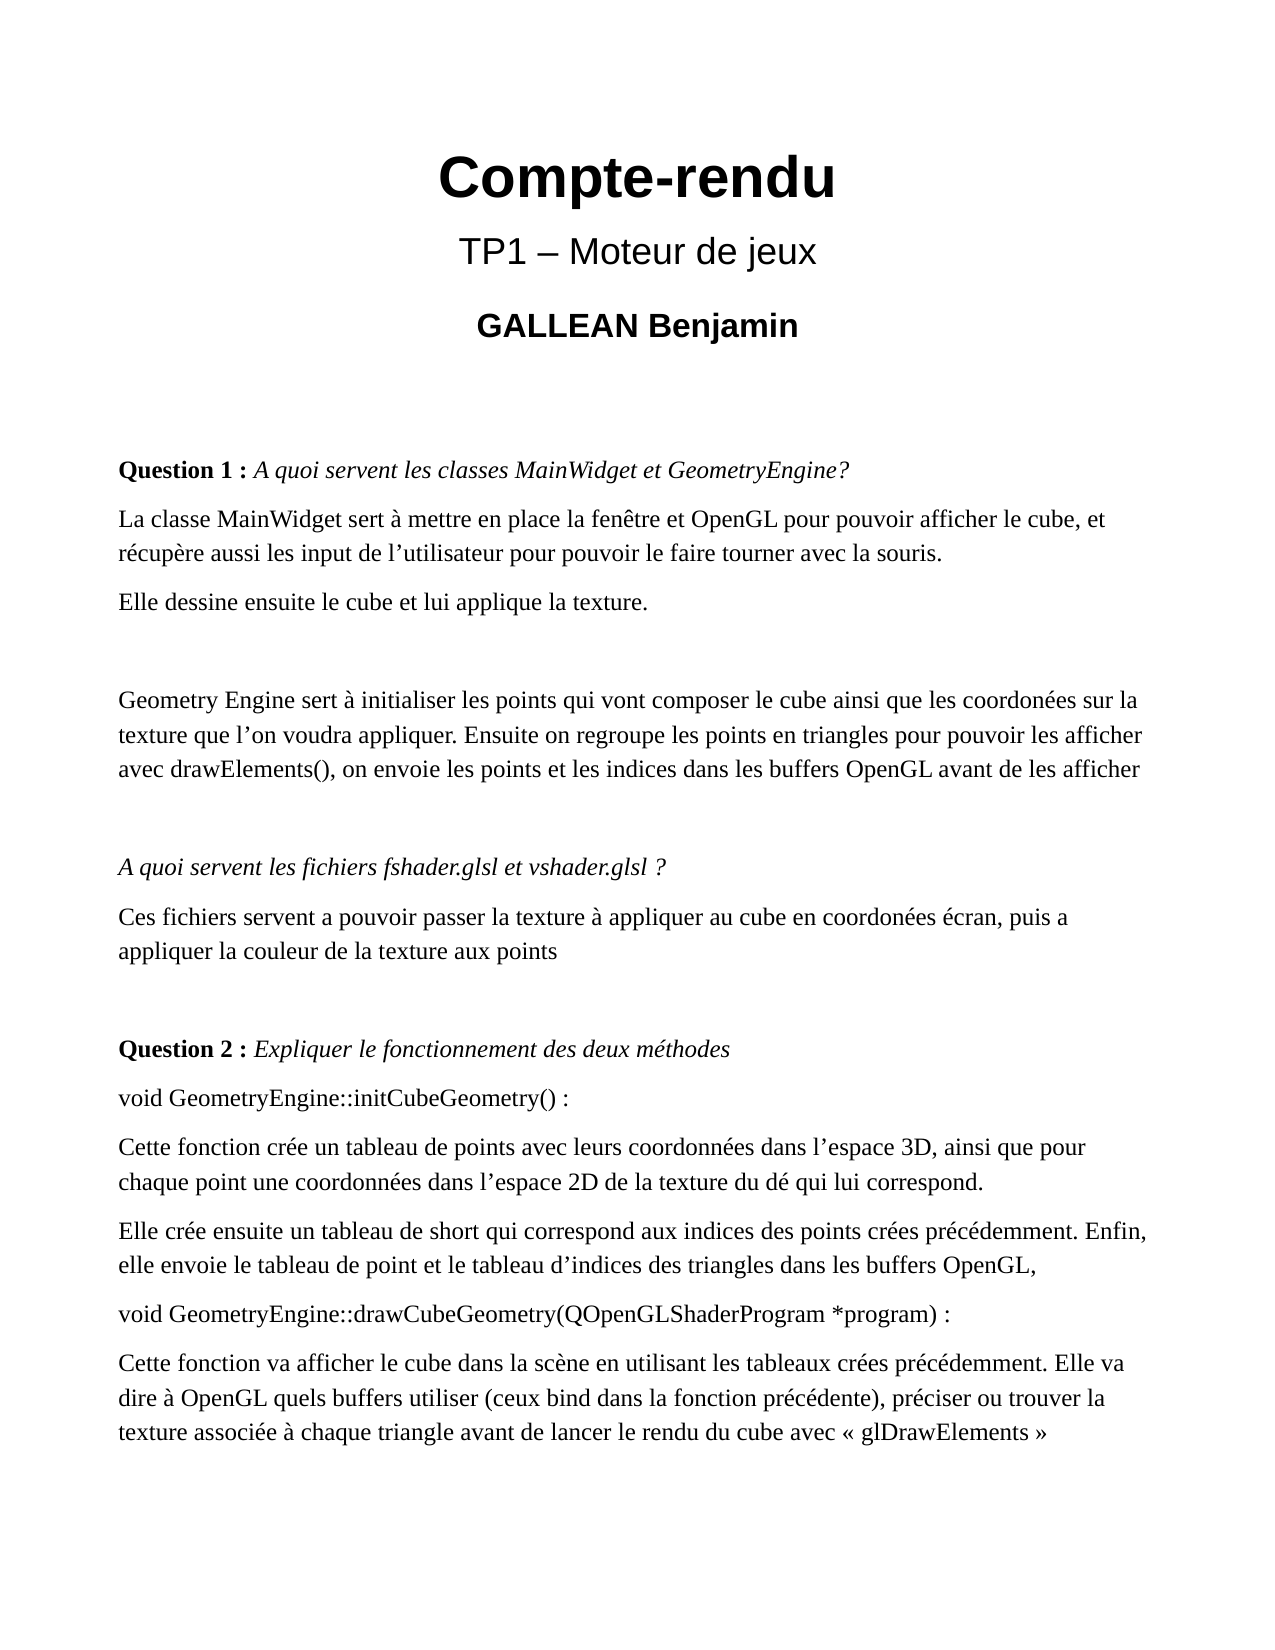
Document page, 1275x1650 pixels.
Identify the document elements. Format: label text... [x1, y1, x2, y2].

text void GeometryEngine::drawCubeGeometry(QOpenGLShaderProgram *program) : [118, 1299, 1157, 1328]
text Question 1 : A quoi servent les classes MainWidget et GeometryEngine? [118, 455, 1157, 483]
text Elle crée ensuite un tableau de short qui correspond aux indices des points crées précédemment. Enfin, elle envoie le tableau de point et le tableau d’indices des triangles dans les buffers OpenGL, [118, 1216, 1157, 1279]
text Ces fichiers servent a pouvoir passer la texture à appliquer au cube en coordonées écran, puis a appliquer la couleur de la texture aux points [118, 902, 1157, 965]
text La classe MainWidget sert à mettre en place la fenêtre et OpenGL pour pouvoir afficher le cube, et récupère aussi les input de l’utilisateur pour pouvoir le faire tourner avec la souris. [118, 504, 1157, 567]
subtitle GALLEAN Benjamin [118, 305, 1157, 344]
text Cette fonction crée un tableau de points avec leurs coordonnées dans l’espace 3D, ainsi que pour chaque point une coordonnées dans l’espace 2D de la texture du dé qui lui correspond. [118, 1132, 1157, 1196]
text Elle dessine ensuite le cube et lui applique la texture. [118, 587, 1157, 616]
subtitle TP1 – Moteur de jeux [118, 229, 1157, 272]
title Compte-rendu [118, 143, 1157, 210]
text A quoi servent les fichiers fshader.glsl et vshader.glsl ? [118, 852, 1157, 881]
text Cette fonction va afficher le cube dans la scène en utilisant les tableaux crées précédemment. Elle va dire à OpenGL quels buffers utiliser (ceux bind dans la fonction précédente), préciser ou trouver la texture associée à chaque triangle avant de lancer le rendu du cube avec « glDrawElements » [118, 1348, 1157, 1446]
text void GeometryEngine::initCubeGeometry() : [118, 1083, 1157, 1112]
text Question 2 : Expliquer le fonctionnement des deux méthodes [118, 1034, 1157, 1063]
text Geometry Engine sert à initialiser les points qui vont composer le cube ainsi que les coordonées sur la texture que l’on voudra appliquer. Ensuite on regroupe les points en triangles pour pouvoir les afficher avec drawElements(), on envoie les points et les indices dans les buffers OpenGL avant de les afficher [118, 685, 1157, 783]
